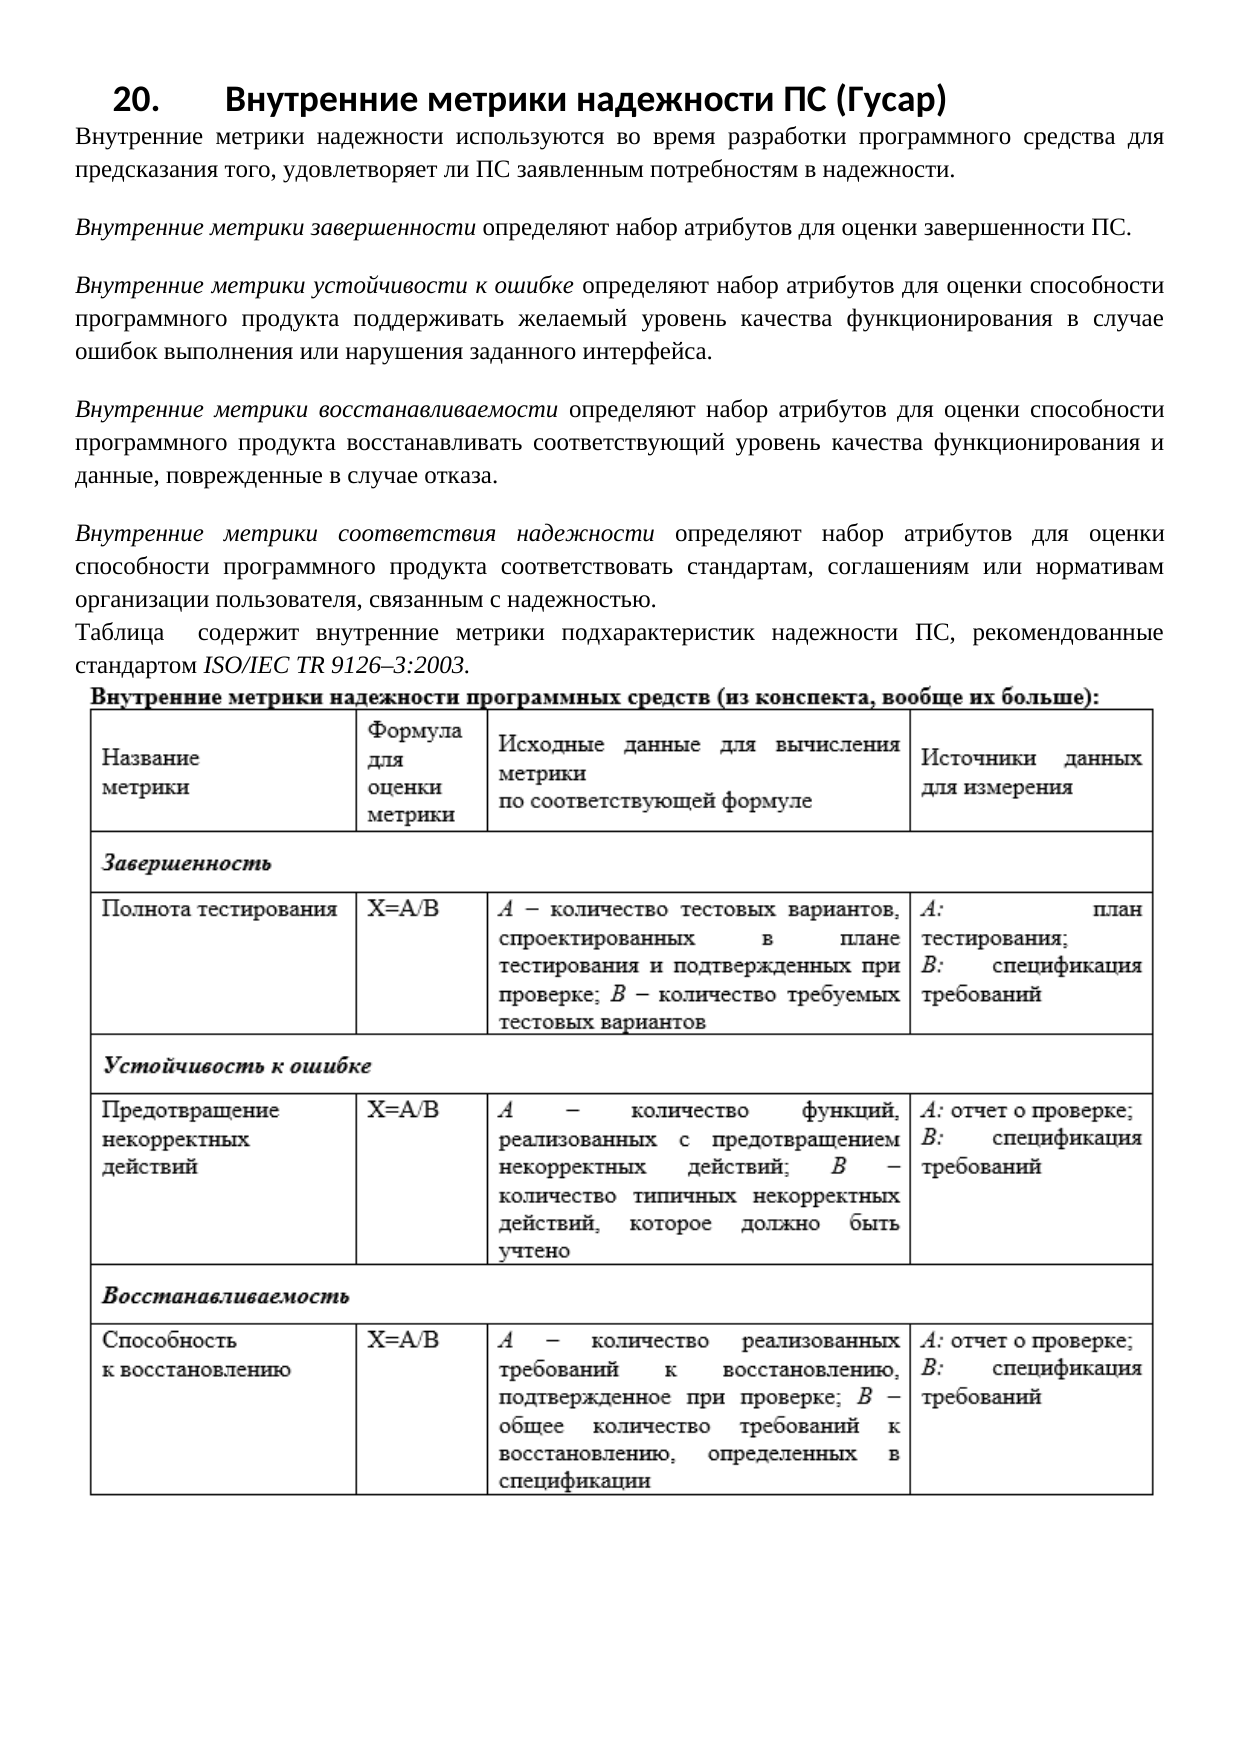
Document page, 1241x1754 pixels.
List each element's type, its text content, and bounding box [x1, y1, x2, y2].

subtitle Внутренние метрики восстанавливаемости определяют набор атрибутов для оценки способности программного продукта восстанавливать соответствующий уровень качества функционирования и данные, поврежденные в случае отказа. [75, 394, 1165, 489]
subtitle Внутренние метрики устойчивости к ошибке определяют набор атрибутов для оценки способности программного продукта поддерживать желаемый уровень качества функционирования в случае ошибок выполнения или нарушения заданного интерфейса. [75, 270, 1165, 365]
subtitle Внутренние метрики надежности используются во время разработки программного средства для предсказания того, удовлетворяет ли ПС заявленным потребностям в надежности. [75, 121, 1165, 183]
subtitle Таблица содержит внутренние метрики подхарактеристик надежности ПС, рекомендованные стандартом ISO/IEC TR 9126–3:2003. [75, 617, 1165, 679]
subtitle Внутренние метрики соответствия надежности определяют набор атрибутов для оценки способности программного продукта соответствовать стандартам, соглашениям или нормативам организации пользователя, связанным с надежностью. [75, 518, 1165, 613]
picture [75, 683, 1166, 1517]
subtitle Внутренние метрики надежности ПС (Гусар) [112, 75, 1165, 121]
subtitle Внутренние метрики завершенности определяют набор атрибутов для оценки завершенности ПС. [75, 212, 1165, 241]
